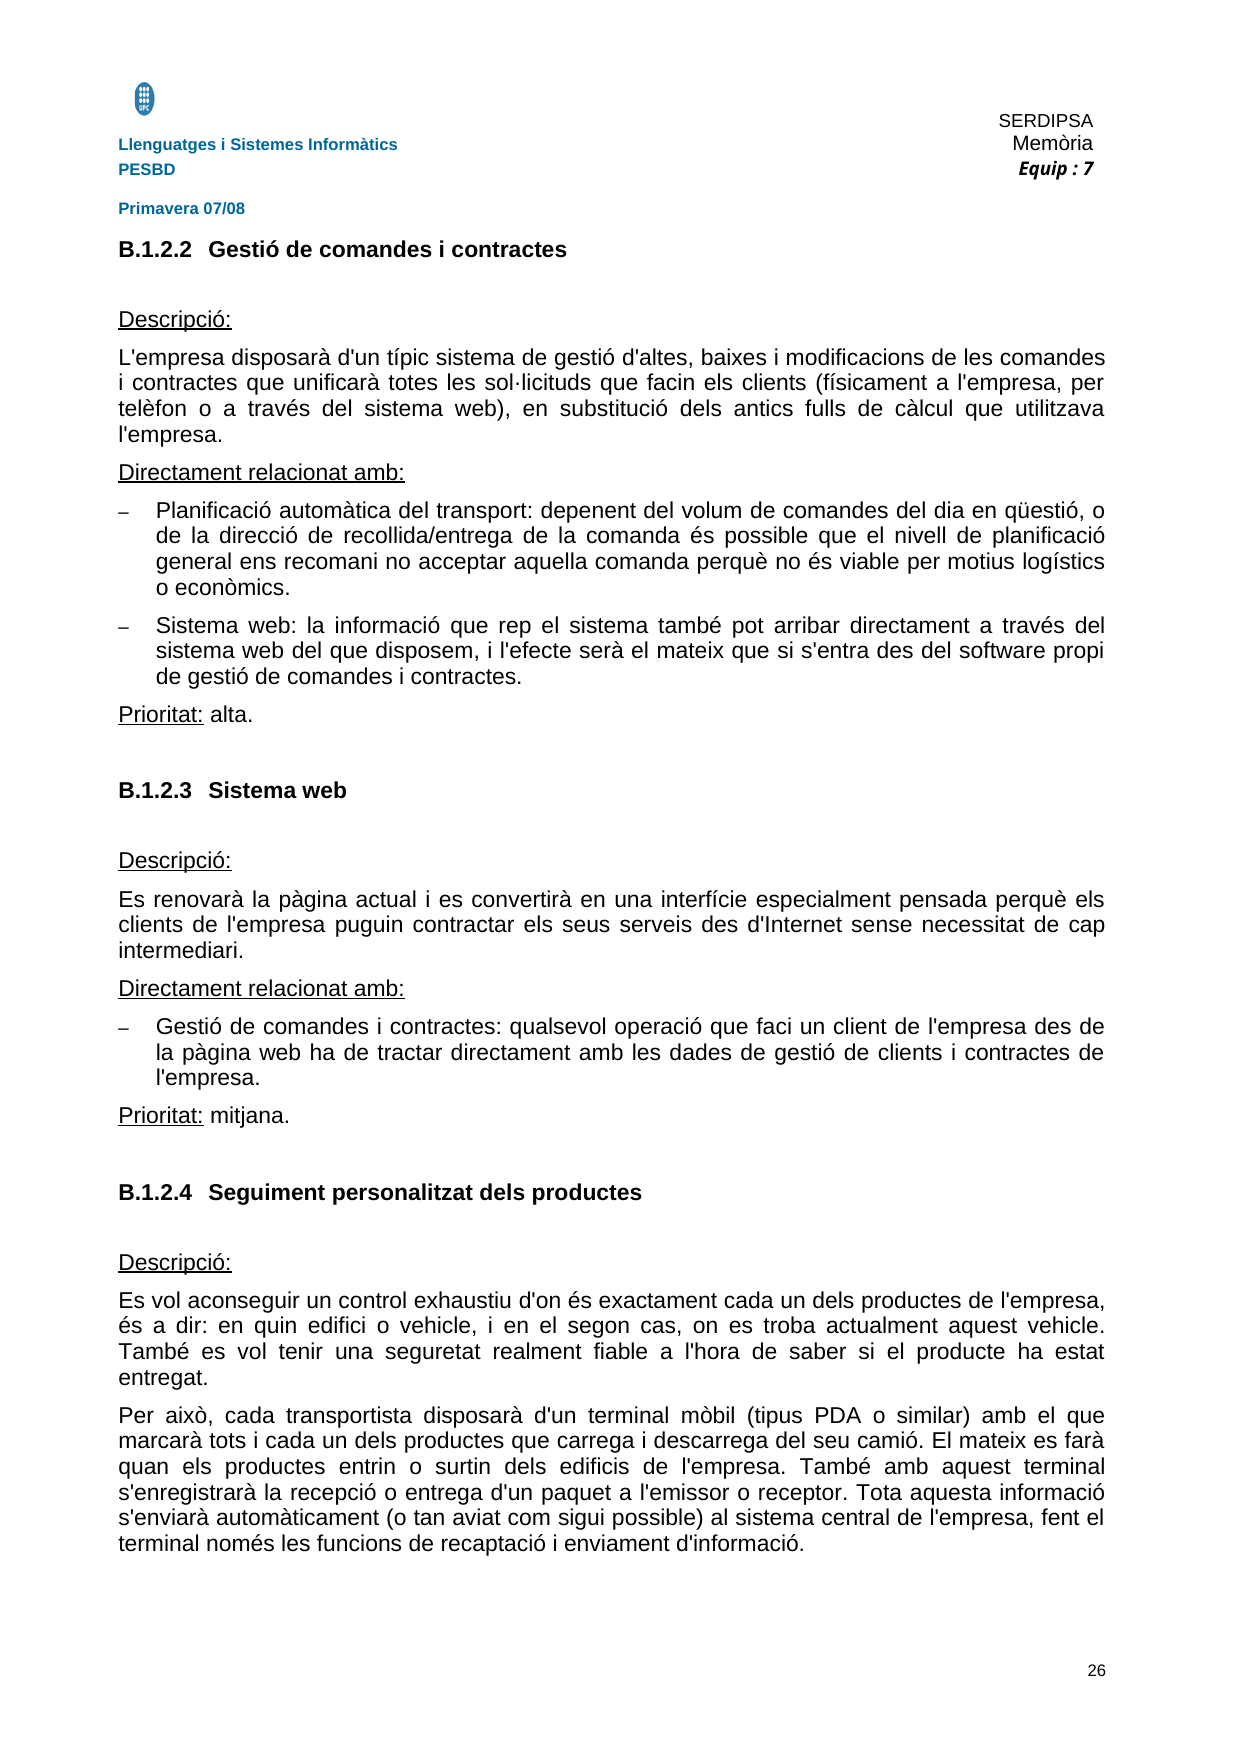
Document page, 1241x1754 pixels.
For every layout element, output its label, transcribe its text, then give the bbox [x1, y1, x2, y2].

list Gestió de comandes i contractes: qualsevol operació que faci un client de l'empresa des de la pàgina web ha de tractar directament amb les dades de gestió de clients i contractes de l'empresa. [118, 1014, 1106, 1091]
text Directament relacionat amb: [118, 976, 1106, 1001]
list Planificació automàtica del transport: depenent del volum de comandes del dia en qüestió, o de la direcció de recollida/entrega de la comanda és possible que el nivell de planificació general ens recomani no acceptar aquella comanda perquè no és viable per motius logístics o econòmics. [118, 498, 1106, 600]
text Prioritat: mitjana. [118, 1103, 1106, 1129]
text Descripció: [118, 306, 1106, 332]
text L'empresa disposarà d'un típic sistema de gestió d'altes, baixes i modificacions de les comandes i contractes que unificarà totes les sol·licituds que facin els clients (físicament a l'empresa, per telèfon o a través del sistema web), en substitució dels antics fulls de càlcul que utilitzava l'empresa. [118, 344, 1106, 447]
text Es vol aconseguir un control exhaustiu d'on és exactament cada un dels productes de l'empresa, és a dir: en quin edifici o vehicle, i en el segon cas, on es troba actualment aquest vehicle. També es vol tenir una seguretat realment fiable a l'hora de saber si el producte ha estat entregat. [118, 1288, 1106, 1390]
text Descripció: [118, 1249, 1106, 1275]
subtitle Seguiment personalitzat dels productes [118, 1179, 1106, 1205]
subtitle Gestió de comandes i contractes [118, 236, 1106, 262]
text Descripció: [118, 848, 1106, 874]
subtitle Sistema web [118, 778, 1106, 804]
text Per això, cada transportista disposarà d'un terminal mòbil (tipus PDA o similar) amb el que marcarà tots i cada un dels productes que carrega i descarrega del seu camió. El mateix es farà quan els productes entrin o surtin dels edificis de l'empresa. També amb aquest terminal s'enregistrarà la recepció o entrega d'un paquet a l'emissor o receptor. Tota aquesta informació s'enviarà automàticament (o tan aviat com sigui possible) al sistema central de l'empresa, fent el terminal només les funcions de recaptació i enviament d'informació. [118, 1403, 1106, 1556]
text Directament relacionat amb: [118, 459, 1106, 485]
text Es renovarà la pàgina actual i es convertirà en una interfície especialment pensada perquè els clients de l'empresa puguin contractar els seus serveis des d'Internet sense necessitat de cap intermediari. [118, 886, 1106, 963]
list Sistema web: la informació que rep el sistema també pot arribar directament a través del sistema web del que disposem, i l'efecte serà el mateix que si s'entra des del software propi de gestió de comandes i contractes. [118, 613, 1106, 689]
text Prioritat: alta. [118, 702, 1106, 728]
